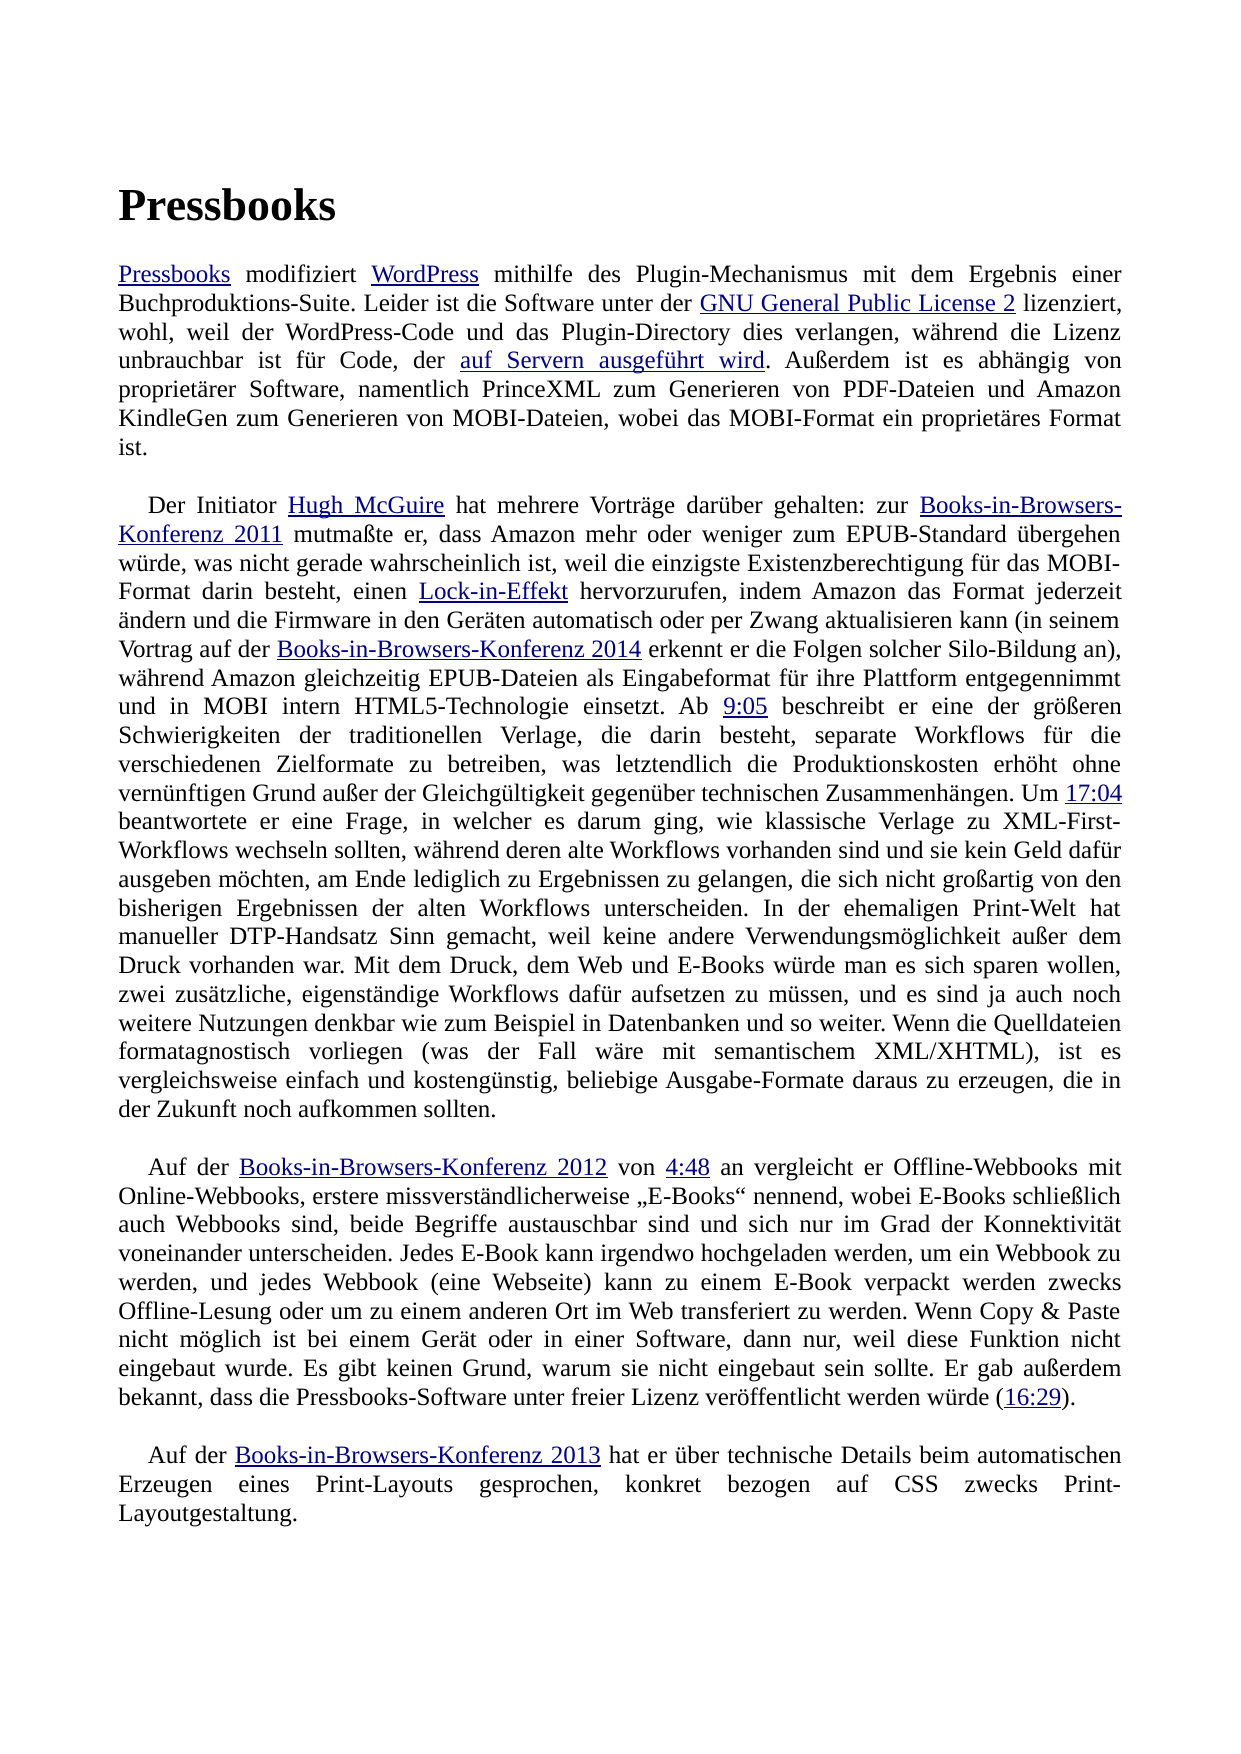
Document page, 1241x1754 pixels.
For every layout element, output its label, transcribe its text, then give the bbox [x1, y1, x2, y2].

subtitle Pressbooks [118, 177, 1122, 230]
text Auf der Books-in-Browsers-Konferenz 2013 hat er über technische Details beim automatischen Erzeugen eines Print-Layouts gesprochen, konkret bezogen auf CSS zwecks Print-Layoutgestaltung. [118, 1440, 1122, 1527]
text Pressbooks modifiziert WordPress mithilfe des Plugin-Mechanismus mit dem Ergebnis einer Buchproduktions-Suite. Leider ist die Software unter der GNU General Public License 2 lizenziert, wohl, weil der WordPress-Code und das Plugin-Directory dies verlangen, während die Lizenz unbrauchbar ist für Code, der auf Servern ausgeführt wird. Außerdem ist es abhängig von proprietärer Software, namentlich PrinceXML zum Generieren von PDF-Dateien und Amazon KindleGen zum Generieren von MOBI-Dateien, wobei das MOBI-Format ein proprietäres Format ist. [118, 259, 1122, 461]
text Auf der Books-in-Browsers-Konferenz 2012 von 4:48 an vergleicht er Offline-Webbooks mit Online-Webbooks, erstere missverständlicherweise „E-Books“ nennend, wobei E-Books schließlich auch Webbooks sind, beide Begriffe austauschbar sind und sich nur im Grad der Konnektivität voneinander unterscheiden. Jedes E-Book kann irgendwo hochgeladen werden, um ein Webbook zu werden, und jedes Webbook (eine Webseite) kann zu einem E-Book verpackt werden zwecks Offline-Lesung oder um zu einem anderen Ort im Web transferiert zu werden. Wenn Copy & Paste nicht möglich ist bei einem Gerät oder in einer Software, dann nur, weil diese Funktion nicht eingebaut wurde. Es gibt keinen Grund, warum sie nicht eingebaut sein sollte. Er gab außerdem bekannt, dass die Pressbooks-Software unter freier Lizenz veröffentlicht werden würde (16:29). [118, 1152, 1122, 1411]
text Der Initiator Hugh McGuire hat mehrere Vorträge darüber gehalten: zur Books-in-Browsers-Konferenz 2011 mutmaßte er, dass Amazon mehr oder weniger zum EPUB-Standard übergehen würde, was nicht gerade wahrscheinlich ist, weil die einzigste Existenzberechtigung für das MOBI-Format darin besteht, einen Lock-in-Effekt hervorzurufen, indem Amazon das Format jederzeit ändern und die Firmware in den Geräten automatisch oder per Zwang aktualisieren kann (in seinem Vortrag auf der Books-in-Browsers-Konferenz 2014 erkennt er die Folgen solcher Silo-Bildung an), während Amazon gleichzeitig EPUB-Dateien als Eingabeformat für ihre Plattform entgegennimmt und in MOBI intern HTML5-Technologie einsetzt. Ab 9:05 beschreibt er eine der größeren Schwierigkeiten der traditionellen Verlage, die darin besteht, separate Workflows für die verschiedenen Zielformate zu betreiben, was letztendlich die Produktionskosten erhöht ohne vernünftigen Grund außer der Gleichgültigkeit gegenüber technischen Zusammenhängen. Um 17:04 beantwortete er eine Frage, in welcher es darum ging, wie klassische Verlage zu XML-First-Workflows wechseln sollten, während deren alte Workflows vorhanden sind und sie kein Geld dafür ausgeben möchten, am Ende lediglich zu Ergebnissen zu gelangen, die sich nicht großartig von den bisherigen Ergebnissen der alten Workflows unterscheiden. In der ehemaligen Print-Welt hat manueller DTP-Handsatz Sinn gemacht, weil keine andere Verwendungsmöglichkeit außer dem Druck vorhanden war. Mit dem Druck, dem Web und E-Books würde man es sich sparen wollen, zwei zusätzliche, eigenständige Workflows dafür aufsetzen zu müssen, und es sind ja auch noch weitere Nutzungen denkbar wie zum Beispiel in Datenbanken und so weiter. Wenn die Quelldateien formatagnostisch vorliegen (was der Fall wäre mit semantischem XML/XHTML), ist es vergleichsweise einfach und kostengünstig, beliebige Ausgabe-Formate daraus zu erzeugen, die in der Zukunft noch aufkommen sollten. [118, 490, 1122, 1123]
